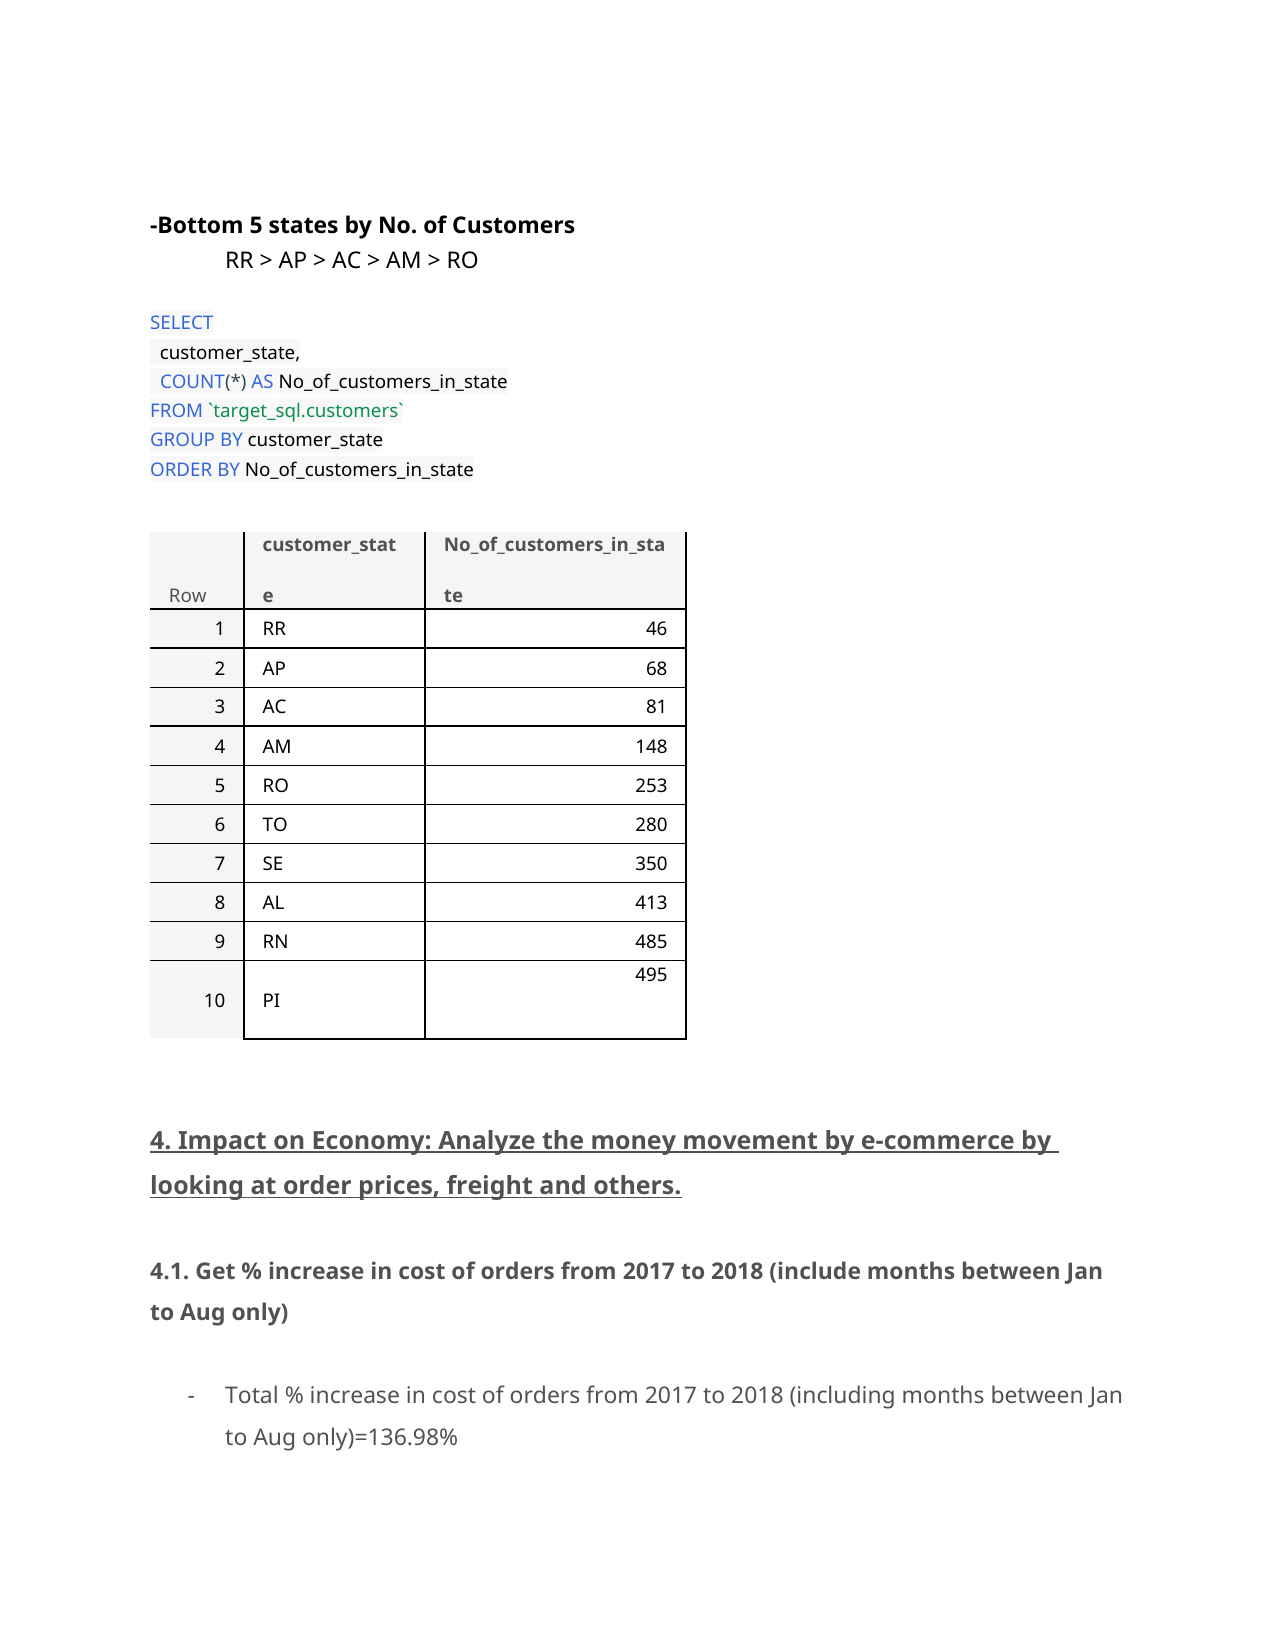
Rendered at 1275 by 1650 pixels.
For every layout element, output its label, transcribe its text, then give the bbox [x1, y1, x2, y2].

text ORDER BY No_of_customers_in_state [150, 456, 1125, 482]
table_cell 46 [426, 610, 685, 647]
table_cell 350 [426, 844, 685, 882]
table_cell 2 [150, 649, 243, 686]
list Total % increase in cost of orders from 2017 to 2018 (including months between Jan to Aug only)=136.98% [187, 1379, 1125, 1452]
table_cell 148 [426, 727, 685, 764]
text 4.1. Get % increase in cost of orders from 2017 to 2018 (include months between Jan to Aug only) [150, 1254, 1125, 1327]
table_cell AM [245, 727, 424, 764]
text COUNT(*) AS No_of_customers_in_state [150, 368, 1125, 394]
table_cell 6 [150, 805, 243, 843]
text RR > AP > AC > AM > RO [150, 244, 1125, 276]
table_cell 68 [426, 649, 685, 686]
table_header [425, 485, 686, 532]
text FROM `target_sql.customers` [150, 397, 1125, 423]
table_cell 495 [426, 961, 685, 1038]
table_cell AC [245, 688, 424, 725]
table_cell 485 [426, 922, 685, 960]
table_cell 4 [150, 727, 243, 764]
table_cell SE [245, 844, 424, 882]
table_cell AL [245, 883, 424, 921]
table_cell 413 [426, 883, 685, 921]
table_cell 10 [150, 961, 243, 1038]
table_cell 280 [426, 805, 685, 843]
text customer_state, [150, 339, 1125, 364]
table_cell 3 [150, 688, 243, 725]
table_cell AP [245, 649, 424, 686]
text SELECT [150, 310, 1125, 335]
table_cell 7 [150, 844, 243, 882]
table_cell 5 [150, 766, 243, 803]
table_cell No_of_customers_in_state [426, 532, 685, 608]
table_cell RR [245, 610, 424, 647]
table_cell RN [245, 922, 424, 960]
table_cell customer_state [245, 532, 424, 608]
table_cell RO [245, 766, 424, 803]
table_cell TO [245, 805, 424, 843]
table_header [244, 485, 425, 532]
table_cell 9 [150, 922, 243, 960]
table_cell 8 [150, 883, 243, 921]
text 4. Impact on Economy: Analyze the money movement by e-commerce by looking at order prices, freight and others. [150, 1123, 1125, 1202]
table_cell Row [150, 532, 243, 608]
table_cell 253 [426, 766, 685, 803]
table_cell 1 [150, 610, 243, 647]
table_header [150, 485, 244, 532]
text GROUP BY customer_state [150, 427, 1125, 452]
table_cell 81 [426, 688, 685, 725]
text -Bottom 5 states by No. of Customers [150, 208, 1125, 240]
table_cell PI [245, 961, 424, 1038]
